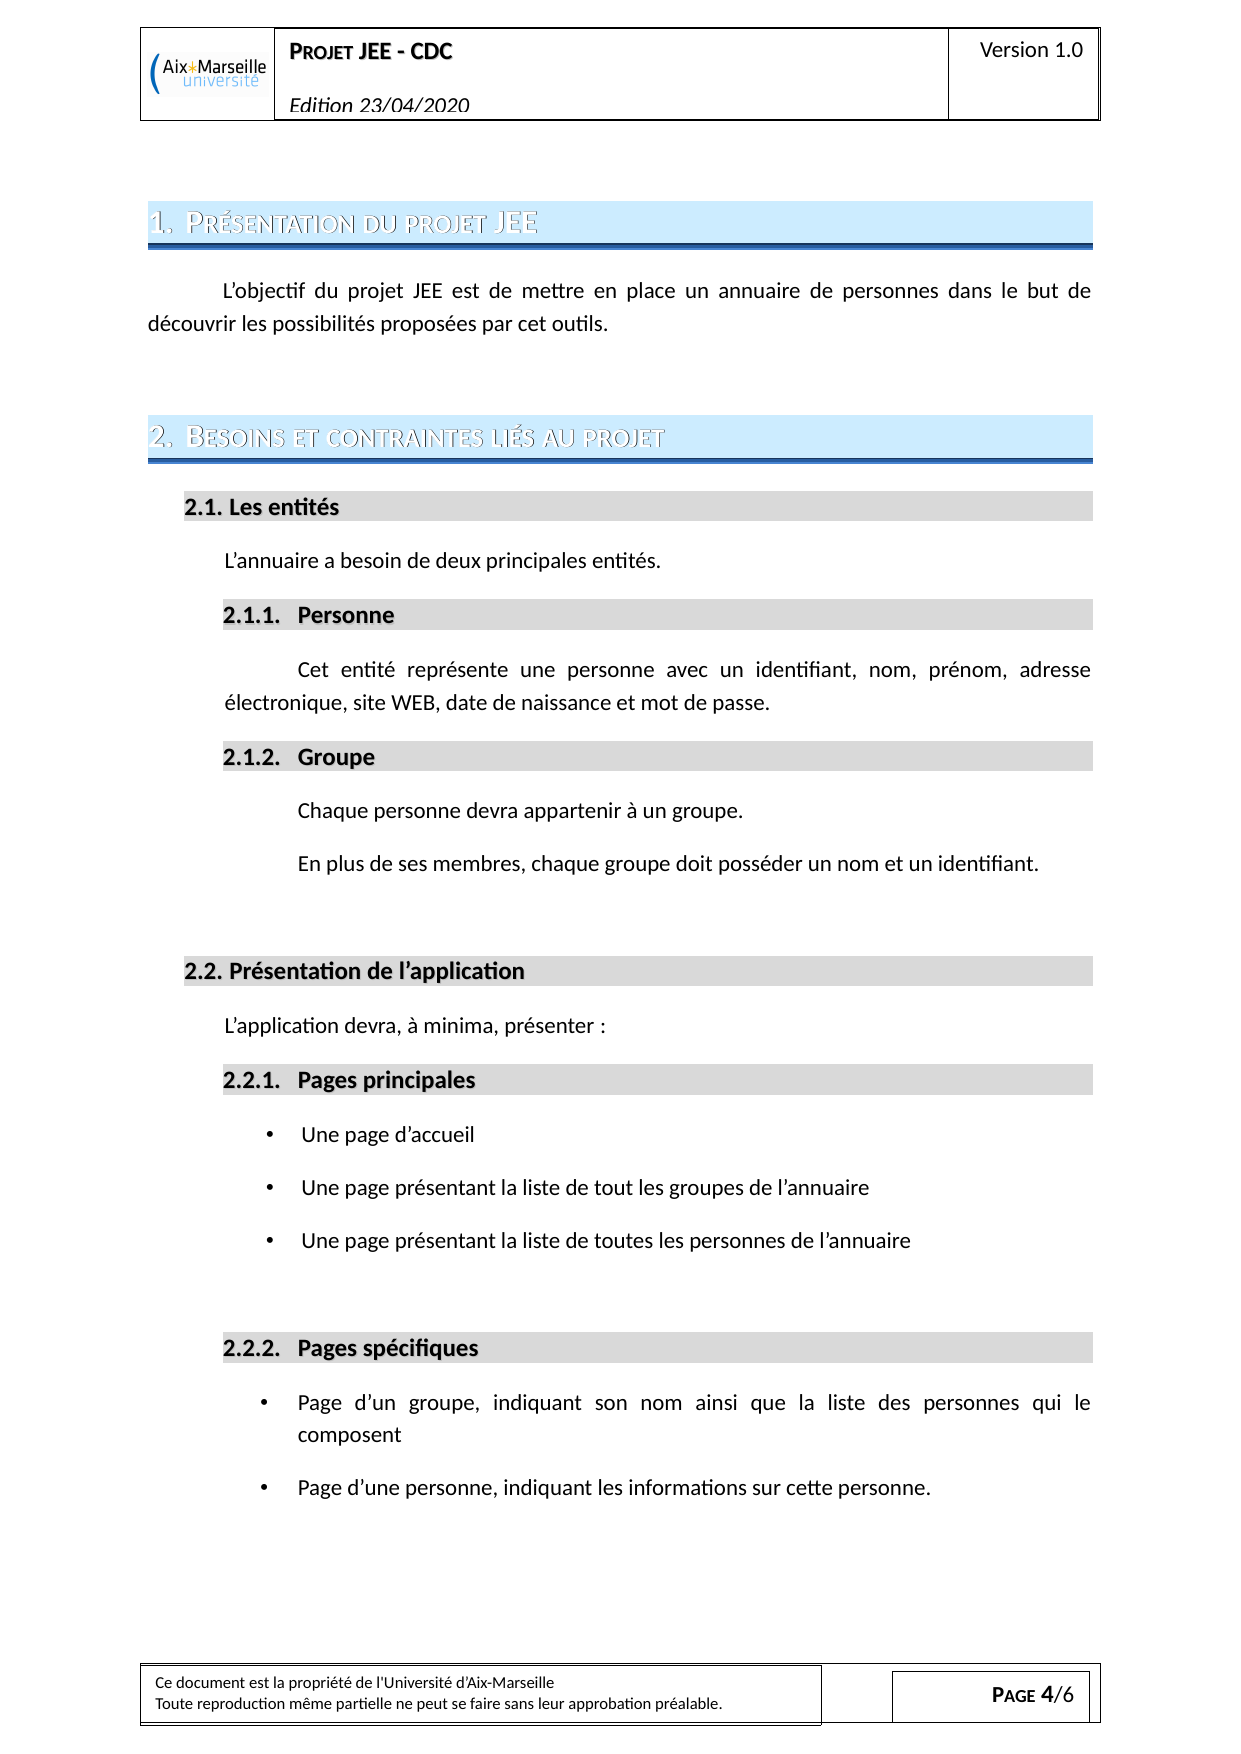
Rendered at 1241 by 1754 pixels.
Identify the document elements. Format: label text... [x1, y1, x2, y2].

list Page d’une personne, indiquant les informations sur cette personne. [260, 1473, 1093, 1501]
list Présentation de l’application [184, 956, 1093, 986]
list Les entités [184, 491, 1093, 521]
text Cet entité représente une personne avec un identifiant, nom, prénom, adresse électronique, site WEB, date de naissance et mot de passe. [224, 655, 1093, 716]
list Groupe [223, 741, 1093, 771]
text L’objectif du projet JEE est de mettre en place un annuaire de personnes dans le but de découvrir les possibilités proposées par cet outils. [148, 277, 1093, 337]
picture [147, 52, 269, 97]
list Besoins et contraintes liés au projet [148, 415, 1093, 458]
list Présentation du projet JEE [148, 201, 1093, 243]
list Personne [223, 599, 1093, 630]
text L’application devra, à minima, présenter : [183, 1011, 1093, 1039]
text L’annuaire a besoin de deux principales entités. [224, 547, 1093, 574]
text En plus de ses membres, chaque groupe doit posséder un nom et un identifiant. [224, 849, 1093, 877]
list Pages spécifiques [223, 1332, 1093, 1363]
text Chaque personne devra appartenir à un groupe. [224, 796, 1093, 824]
list Une page d’accueil [266, 1120, 1093, 1148]
list Une page présentant la liste de tout les groupes de l’annuaire [266, 1173, 1093, 1201]
list Page d’un groupe, indiquant son nom ainsi que la liste des personnes qui le composent [260, 1388, 1093, 1448]
list Une page présentant la liste de toutes les personnes de l’annuaire [266, 1226, 1093, 1254]
list Pages principales [223, 1064, 1093, 1095]
